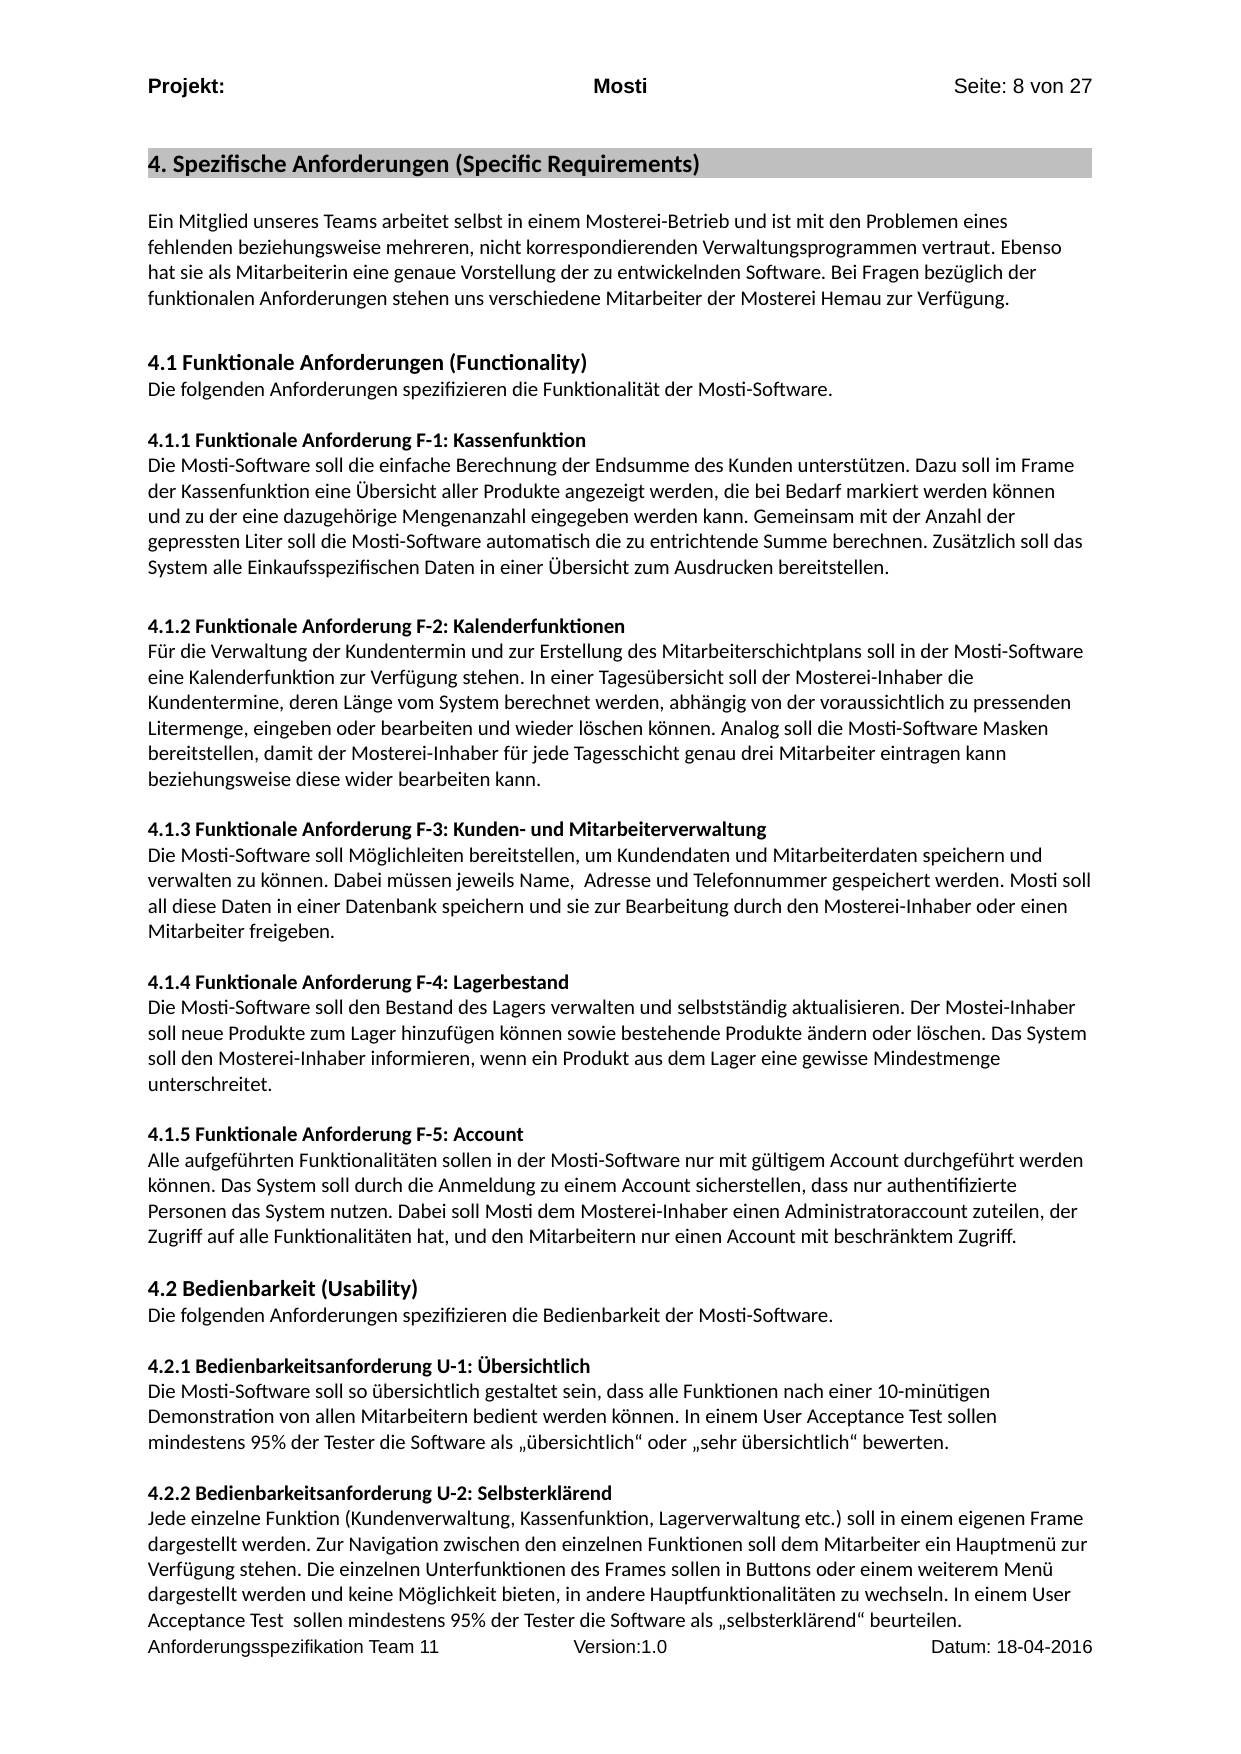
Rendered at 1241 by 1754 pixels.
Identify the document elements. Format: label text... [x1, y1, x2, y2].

subtitle 4.1.2 Funktionale Anforderung F-2: Kalenderfunktionen [148, 613, 1092, 639]
subtitle 4.2.2 Bedienbarkeitsanforderung U-2: Selbsterklärend [148, 1480, 1092, 1505]
subtitle 4.1 Funktionale Anforderungen (Functionality) [148, 348, 1092, 376]
text Für die Verwaltung der Kundentermin und zur Erstellung des Mitarbeiterschichtplans soll in der Mosti-Software eine Kalenderfunktion zur Verfügung stehen. In einer Tagesübersicht soll der Mosterei-Inhaber die Kundentermine, deren Länge vom System berechnet werden, abhängig von der voraussichtlich zu pressenden Litermenge, eingeben oder bearbeiten und wieder löschen können. Analog soll die Mosti-Software Masken bereitstellen, damit der Mosterei-Inhaber für jede Tagesschicht genau drei Mitarbeiter eintragen kann beziehungsweise diese wider bearbeiten kann. [148, 639, 1092, 791]
subtitle 4.1.4 Funktionale Anforderung F-4: Lagerbestand [148, 969, 1092, 994]
subtitle 4.2.1 Bedienbarkeitsanforderung U-1: Übersichtlich [148, 1353, 1092, 1378]
text Die Mosti-Software soll die einfache Berechnung der Endsumme des Kunden unterstützen. Dazu soll im Frame der Kassenfunktion eine Übersicht aller Produkte angezeigt werden, die bei Bedarf markiert werden können und zu der eine dazugehörige Mengenanzahl eingegeben werden kann. Gemeinsam mit der Anzahl der gepressten Liter soll die Mosti-Software automatisch die zu entrichtende Summe berechnen. Zusätzlich soll das System alle Einkaufsspezifischen Daten in einer Übersicht zum Ausdrucken bereitstellen. [148, 452, 1092, 579]
subtitle 4.2 Bedienbarkeit (Usability) [148, 1274, 1092, 1302]
text Jede einzelne Funktion (Kundenverwaltung, Kassenfunktion, Lagerverwaltung etc.) soll in einem eigenen Frame dargestellt werden. Zur Navigation zwischen den einzelnen Funktionen soll dem Mitarbeiter ein Hauptmenü zur Verfügung stehen. Die einzelnen Unterfunktionen des Frames sollen in Buttons oder einem weiterem Menü dargestellt werden und keine Möglichkeit bieten, in andere Hauptfunktionalitäten zu wechseln. In einem User Acceptance Test sollen mindestens 95% der Tester die Software als „selbsterklärend“ beurteilen. [148, 1505, 1092, 1632]
text Die folgenden Anforderungen spezifizieren die Bedienbarkeit der Mosti-Software. [148, 1302, 1092, 1327]
text Ein Mitglied unseres Teams arbeitet selbst in einem Mosterei-Betrieb und ist mit den Problemen eines fehlenden beziehungsweise mehreren, nicht korrespondierenden Verwaltungsprogrammen vertraut. Ebenso hat sie als Mitarbeiterin eine genaue Vorstellung der zu entwickelnden Software. Bei Fragen bezüglich der funktionalen Anforderungen stehen uns verschiedene Mitarbeiter der Mosterei Hemau zur Verfügung. [148, 208, 1092, 310]
text Die Mosti-Software soll den Bestand des Lagers verwalten und selbstständig aktualisieren. Der Mostei-Inhaber soll neue Produkte zum Lager hinzufügen können sowie bestehende Produkte ändern oder löschen. Das System soll den Mosterei-Inhaber informieren, wenn ein Produkt aus dem Lager eine gewisse Mindestmenge unterschreitet. [148, 994, 1092, 1096]
text Die folgenden Anforderungen spezifizieren die Funktionalität der Mosti-Software. [148, 376, 1092, 402]
subtitle 4. Spezifische Anforderungen (Specific Requirements) [148, 148, 1092, 178]
text Alle aufgeführten Funktionalitäten sollen in der Mosti-Software nur mit gültigem Account durchgeführt werden können. Das System soll durch die Anmeldung zu einem Account sicherstellen, dass nur authentifizierte Personen das System nutzen. Dabei soll Mosti dem Mosterei-Inhaber einen Administratoraccount zuteilen, der Zugriff auf alle Funktionalitäten hat, und den Mitarbeitern nur einen Account mit beschränktem Zugriff. [148, 1147, 1092, 1249]
subtitle 4.1.1 Funktionale Anforderung F-1: Kassenfunktion [148, 427, 1092, 452]
subtitle 4.1.3 Funktionale Anforderung F-3: Kunden- und Mitarbeiterverwaltung [148, 817, 1092, 842]
text 4.1.5 Funktionale Anforderung F-5: Account [148, 1122, 1092, 1147]
text Die Mosti-Software soll Möglichleiten bereitstellen, um Kundendaten und Mitarbeiterdaten speichern und verwalten zu können. Dabei müssen jeweils Name, Adresse und Telefonnummer gespeichert werden. Mosti soll all diese Daten in einer Datenbank speichern und sie zur Bearbeitung durch den Mosterei-Inhaber oder einen Mitarbeiter freigeben. [148, 842, 1092, 944]
text Die Mosti-Software soll so übersichtlich gestaltet sein, dass alle Funktionen nach einer 10-minütigen Demonstration von allen Mitarbeitern bedient werden können. In einem User Acceptance Test sollen mindestens 95% der Tester die Software als „übersichtlich“ oder „sehr übersichtlich“ bewerten. [148, 1378, 1092, 1454]
